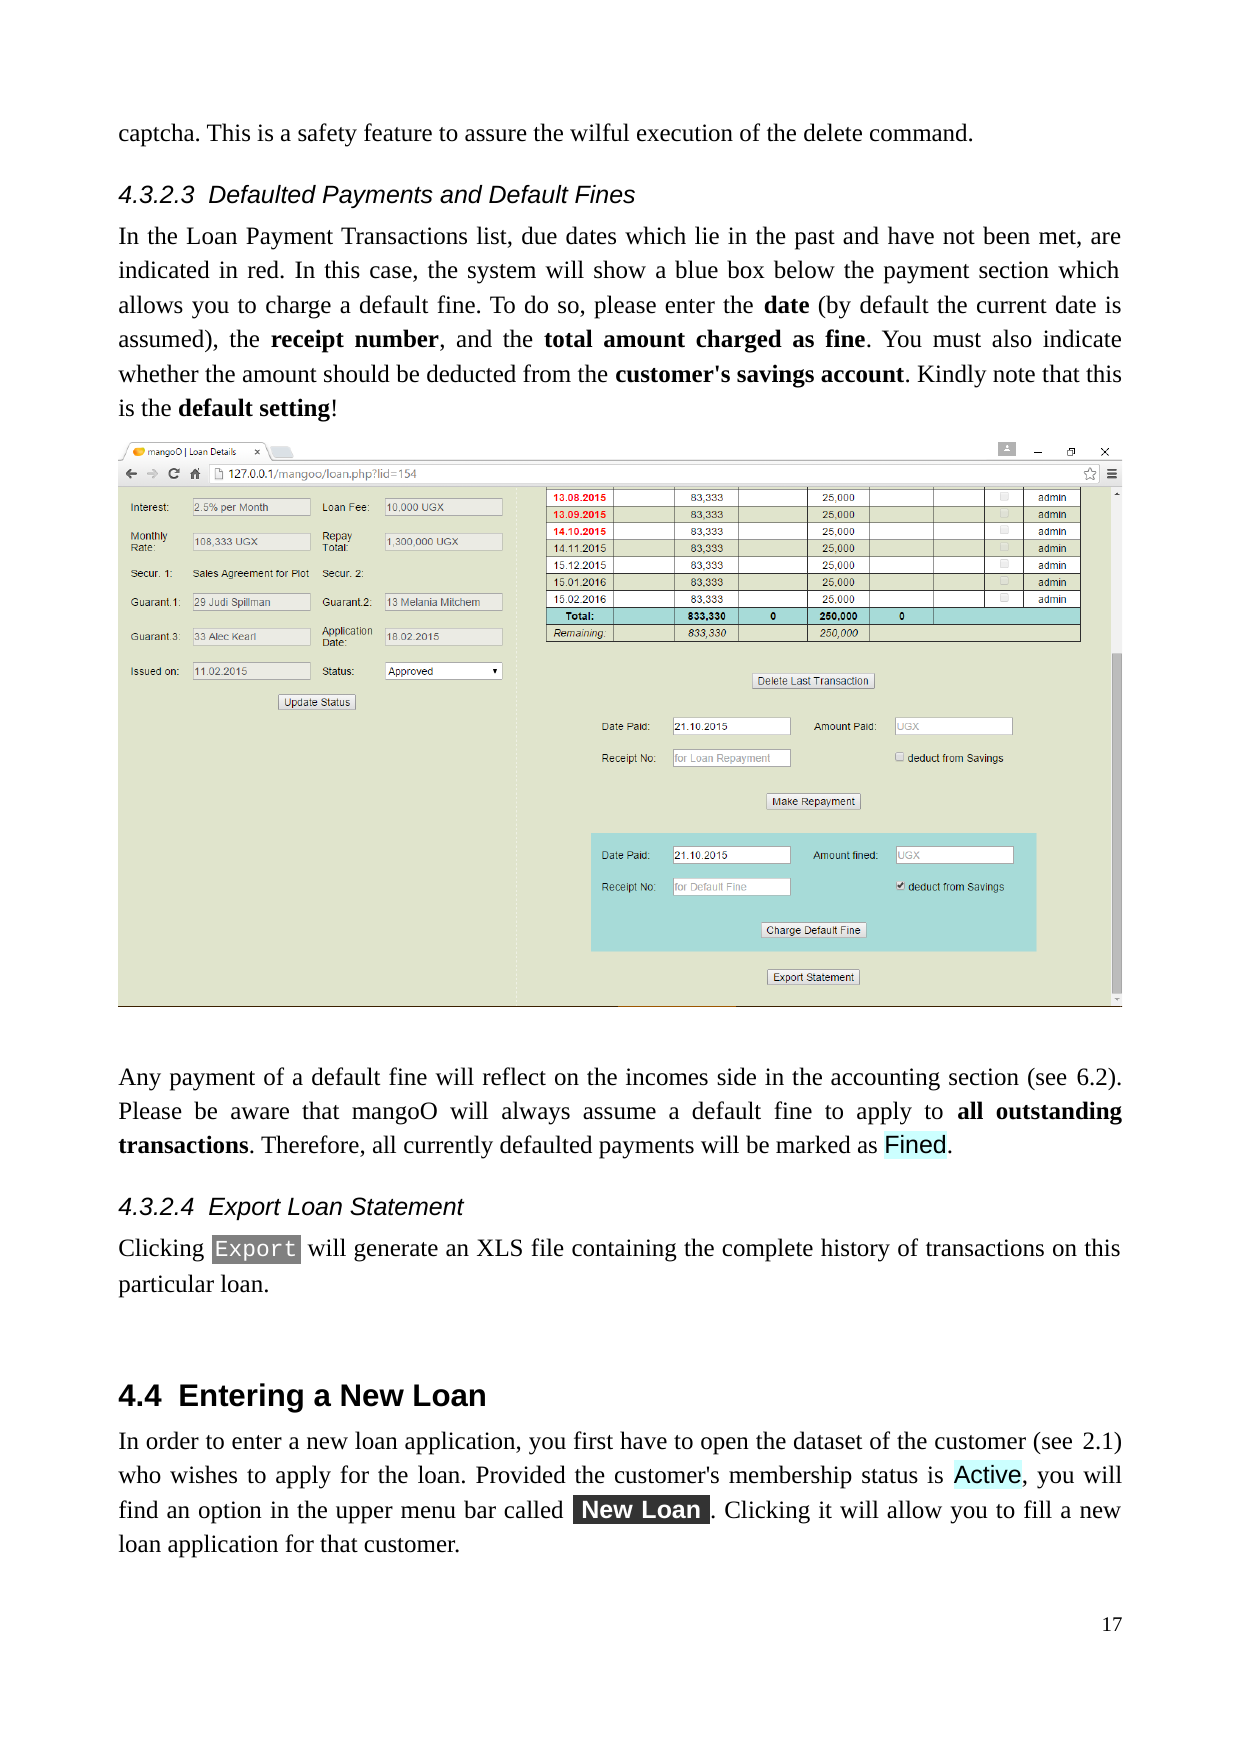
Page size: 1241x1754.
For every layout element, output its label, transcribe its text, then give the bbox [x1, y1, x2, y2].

subtitle Defaulted Payments and Default Fines [118, 180, 1122, 208]
text In order to enter a new loan application, you first have to open the dataset of the customer (see 2.1) who wishes to apply for the loan. Provided the customer's membership status is Active, you will find an option in the upper menu bar called New Loan . Clicking it will allow you to fill a new loan application for that customer. [118, 1426, 1122, 1558]
text In the Loan Payment Transactions list, due dates which lie in the past and have not been met, are indicated in red. In this case, the system will show a blue box below the payment section which allows you to charge a default fine. To do so, please enter the date (by default the current date is assumed), the receipt number, and the total amount charged as fine. You must also indicate whether the amount should be deducted from the customer's savings account. Kindly note that this is the default setting! [118, 221, 1122, 422]
subtitle Export Loan Statement [118, 1192, 1122, 1221]
text Clicking Export will generate an XLS file containing the complete history of transactions on this particular loan. [118, 1233, 1122, 1298]
picture [118, 442, 1123, 1007]
subtitle Entering a New Loan [118, 1377, 1122, 1413]
text Any payment of a default fine will reflect on the incomes side in the accounting section (see 6.2). Please be aware that mangoO will always assume a default fine to apply to all outstanding transactions. Therefore, all currently defaulted payments will be marked as Fined. [118, 1062, 1122, 1159]
text captcha. This is a safety feature to assure the wilful execution of the delete command. [118, 118, 1122, 147]
